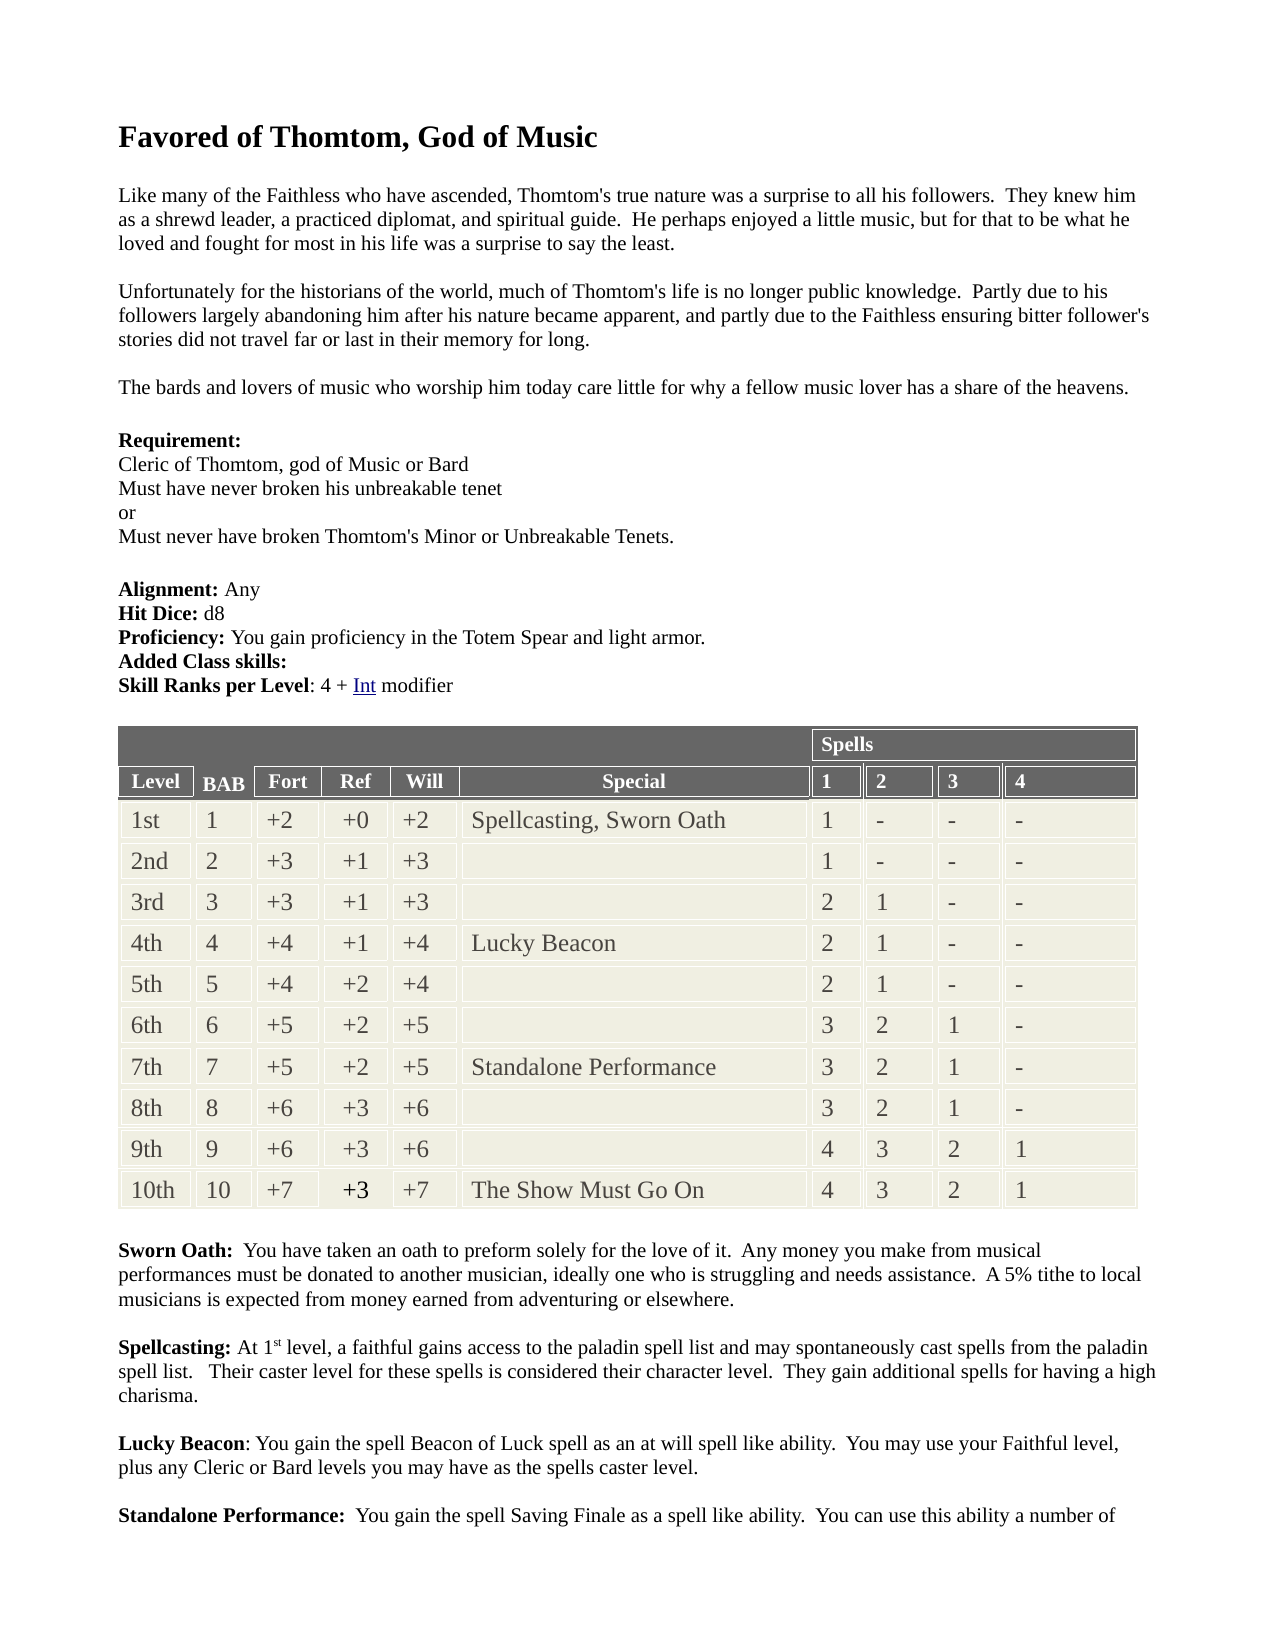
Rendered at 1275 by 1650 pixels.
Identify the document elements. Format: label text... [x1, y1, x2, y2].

table_cell +7 [254, 1169, 321, 1209]
text Cleric of Thomtom, god of Music or Bard [118, 452, 1157, 476]
table_cell [459, 1004, 809, 1045]
table_header Special [460, 727, 809, 766]
table_cell +1 [321, 881, 390, 922]
table_cell +2 [254, 800, 321, 840]
table_cell - [935, 922, 1002, 963]
table_cell 2 [864, 1086, 935, 1127]
table_header Will [391, 727, 459, 766]
table_cell 5th [118, 963, 193, 1004]
table_cell +6 [390, 1086, 459, 1127]
table_cell +3 [254, 881, 321, 922]
table_cell - [935, 840, 1002, 881]
table_cell 2 [809, 881, 863, 922]
table_cell +4 [254, 922, 321, 963]
table_cell - [1003, 881, 1138, 922]
table_cell 2nd [118, 840, 193, 881]
table_cell +5 [390, 1004, 459, 1045]
table_cell [459, 1128, 809, 1168]
table_cell 9th [118, 1128, 193, 1168]
table_cell 2 [935, 1128, 1002, 1168]
table_cell 1 [193, 800, 254, 840]
table_cell 1 [935, 1004, 1002, 1045]
table_cell - [864, 799, 935, 840]
text Like many of the Faithless who have ascended, Thomtom's true nature was a surprise to all his followers. They knew him as a shrewd leader, a practiced diplomat, and spiritual guide. He perhaps enjoyed a little music, but for that to be what he loved and fought for most in his life was a surprise to say the least. [118, 183, 1157, 255]
table_cell 4th [118, 922, 193, 963]
table_cell +2 [321, 1004, 390, 1045]
text Unfortunately for the historians of the world, much of Thomtom's life is no longer public knowledge. Partly due to his followers largely abandoning him after his nature became apparent, and partly due to the Faithless ensuring bitter follower's stories did not travel far or last in their memory for long. [118, 279, 1157, 351]
table_cell 2 [864, 763, 935, 799]
text Hit Dice: d8 Proficiency: You gain proficiency in the Totem Spear and light armor. Added Class skills: [118, 601, 1157, 673]
table_cell +3 [321, 1169, 390, 1209]
table_cell 3 [809, 1045, 863, 1086]
text Standalone Performance: You gain the spell Saving Finale as a spell like ability. You can use this ability a number of [118, 1503, 1157, 1527]
table_cell - [935, 881, 1002, 922]
table_cell 10th [118, 1169, 193, 1209]
table_cell +6 [254, 1086, 321, 1127]
table_cell +5 [254, 1004, 321, 1045]
table_cell 6 [193, 1004, 254, 1045]
text Favored of Thomtom, God of Music [118, 118, 1157, 154]
text Lucky Beacon: You gain the spell Beacon of Luck spell as an at will spell like ability. You may use your Faithful level, plus any Cleric or Bard levels you may have as the spells caster level. [118, 1431, 1157, 1479]
table_cell 1 [809, 799, 863, 840]
text Skill Ranks per Level: 4 + Int modifier [118, 673, 1157, 697]
table_cell 4 [193, 922, 254, 963]
table_cell 10 [193, 1169, 254, 1209]
table_cell +1 [321, 840, 390, 881]
table_cell +4 [254, 963, 321, 1004]
table_cell - [935, 963, 1002, 1004]
table_cell [459, 881, 809, 922]
table_header BAB [194, 727, 254, 748]
table_cell +5 [390, 1045, 459, 1086]
table_cell 1 [809, 840, 863, 881]
table_cell [459, 840, 809, 881]
table_cell - [1003, 1004, 1138, 1045]
table_cell +2 [321, 1045, 390, 1086]
table_cell 1 [935, 1086, 1002, 1127]
table_cell 1 [864, 881, 935, 922]
table_cell [459, 963, 809, 1004]
table_cell Spellcasting, Sworn Oath [459, 800, 809, 840]
table_cell +2 [321, 963, 390, 1004]
table_header Spells [810, 726, 1138, 763]
table_cell 5 [193, 963, 254, 1004]
table_cell 3 [809, 1004, 863, 1045]
table_cell +3 [321, 1086, 390, 1127]
table_cell Standalone Performance [459, 1045, 809, 1086]
table_cell 1 [810, 763, 863, 799]
table_cell 1 [864, 922, 935, 963]
text Spellcasting: At 1st level, a faithful gains access to the paladin spell list and may spontaneously cast spells from the paladin spell list. Their caster level for these spells is considered their character level. They gain additional spells for having a high charisma. [118, 1334, 1157, 1407]
table_cell +4 [390, 963, 459, 1004]
table_cell 3rd [118, 881, 193, 922]
table_cell +6 [254, 1128, 321, 1168]
table_cell 3 [193, 881, 254, 922]
table_header Ref [322, 727, 390, 766]
text Sworn Oath: You have taken an oath to preform solely for the love of it. Any money you make from musical performances must be donated to another musician, ideally one who is struggling and needs assistance. A 5% tithe to local musicians is expected from money earned from adventuring or elsewhere. [118, 1238, 1157, 1311]
table_cell 3 [809, 1086, 863, 1127]
table_cell 2 [193, 840, 254, 881]
table_cell 3 [935, 763, 1002, 799]
table_cell - [864, 840, 935, 881]
table_cell 6th [118, 1004, 193, 1045]
table_cell +3 [321, 1128, 390, 1168]
table_cell 2 [809, 963, 863, 1004]
table_cell 1 [864, 963, 935, 1004]
text Must never have broken Thomtom's Minor or Unbreakable Tenets. [118, 524, 1157, 548]
table_cell 4 [809, 1128, 863, 1168]
table_cell 1st [118, 800, 193, 840]
table_cell +3 [390, 840, 459, 881]
table_cell 8th [118, 1086, 193, 1127]
table_cell [459, 1086, 809, 1127]
text Requirement: [118, 428, 1157, 452]
table_cell Lucky Beacon [459, 922, 809, 963]
table_cell - [1003, 963, 1138, 1004]
text Alignment: Any [118, 577, 1157, 601]
table_cell +4 [390, 922, 459, 963]
table_cell 1 [935, 1045, 1002, 1086]
table_cell +7 [390, 1169, 459, 1209]
table_cell +0 [321, 800, 390, 840]
table_header Level [119, 727, 193, 766]
table_cell The Show Must Go On [459, 1169, 809, 1209]
table_cell +3 [390, 881, 459, 922]
table_cell - [1003, 799, 1138, 840]
table_cell - [1003, 1086, 1138, 1127]
table_cell 4 [1003, 763, 1138, 799]
text or [118, 500, 1157, 524]
table_cell 2 [935, 1169, 1002, 1209]
table_cell 2 [864, 1004, 935, 1045]
table_cell - [1003, 1045, 1138, 1086]
table_cell 7th [118, 1045, 193, 1086]
table_cell 4 [809, 1169, 863, 1209]
table_cell 9 [193, 1128, 254, 1168]
table_cell +1 [321, 922, 390, 963]
table_cell 8 [193, 1086, 254, 1127]
table_cell 2 [809, 922, 863, 963]
table_cell +2 [390, 800, 459, 840]
table_header Fort [255, 727, 321, 766]
table_cell +3 [254, 840, 321, 881]
table_cell +5 [254, 1045, 321, 1086]
text Must have never broken his unbreakable tenet [118, 476, 1157, 500]
table_cell 2 [864, 1045, 935, 1086]
table_cell - [1003, 922, 1138, 963]
table_cell - [1003, 840, 1138, 881]
table_cell - [935, 799, 1002, 840]
text The bards and lovers of music who worship him today care little for why a fellow music lover has a share of the heavens. [118, 375, 1157, 399]
table_cell +6 [390, 1128, 459, 1168]
table_cell 7 [193, 1045, 254, 1086]
